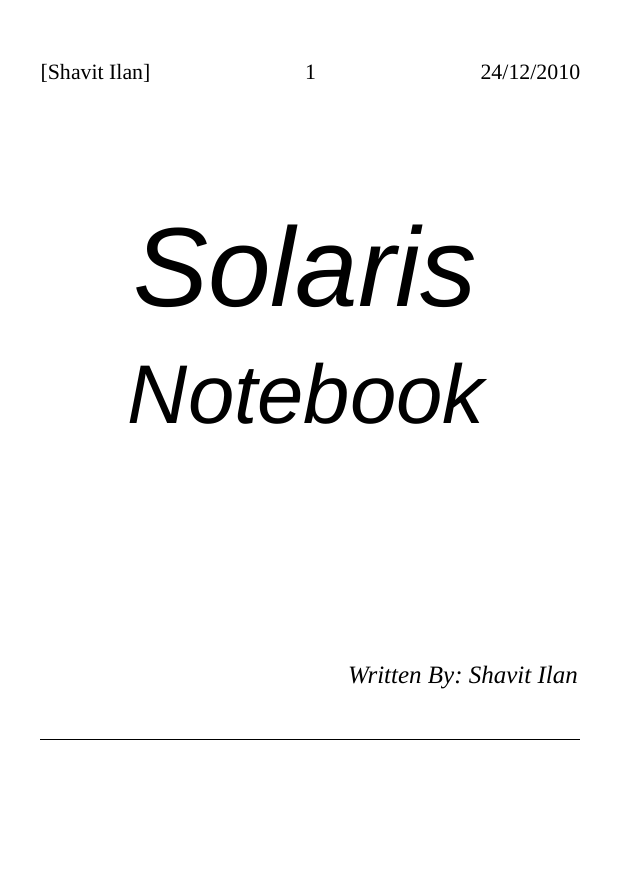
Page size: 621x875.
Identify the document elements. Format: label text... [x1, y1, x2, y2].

text Written By: Shavit Ilan [40, 660, 580, 689]
subtitle Solaris Notebook [40, 201, 580, 441]
